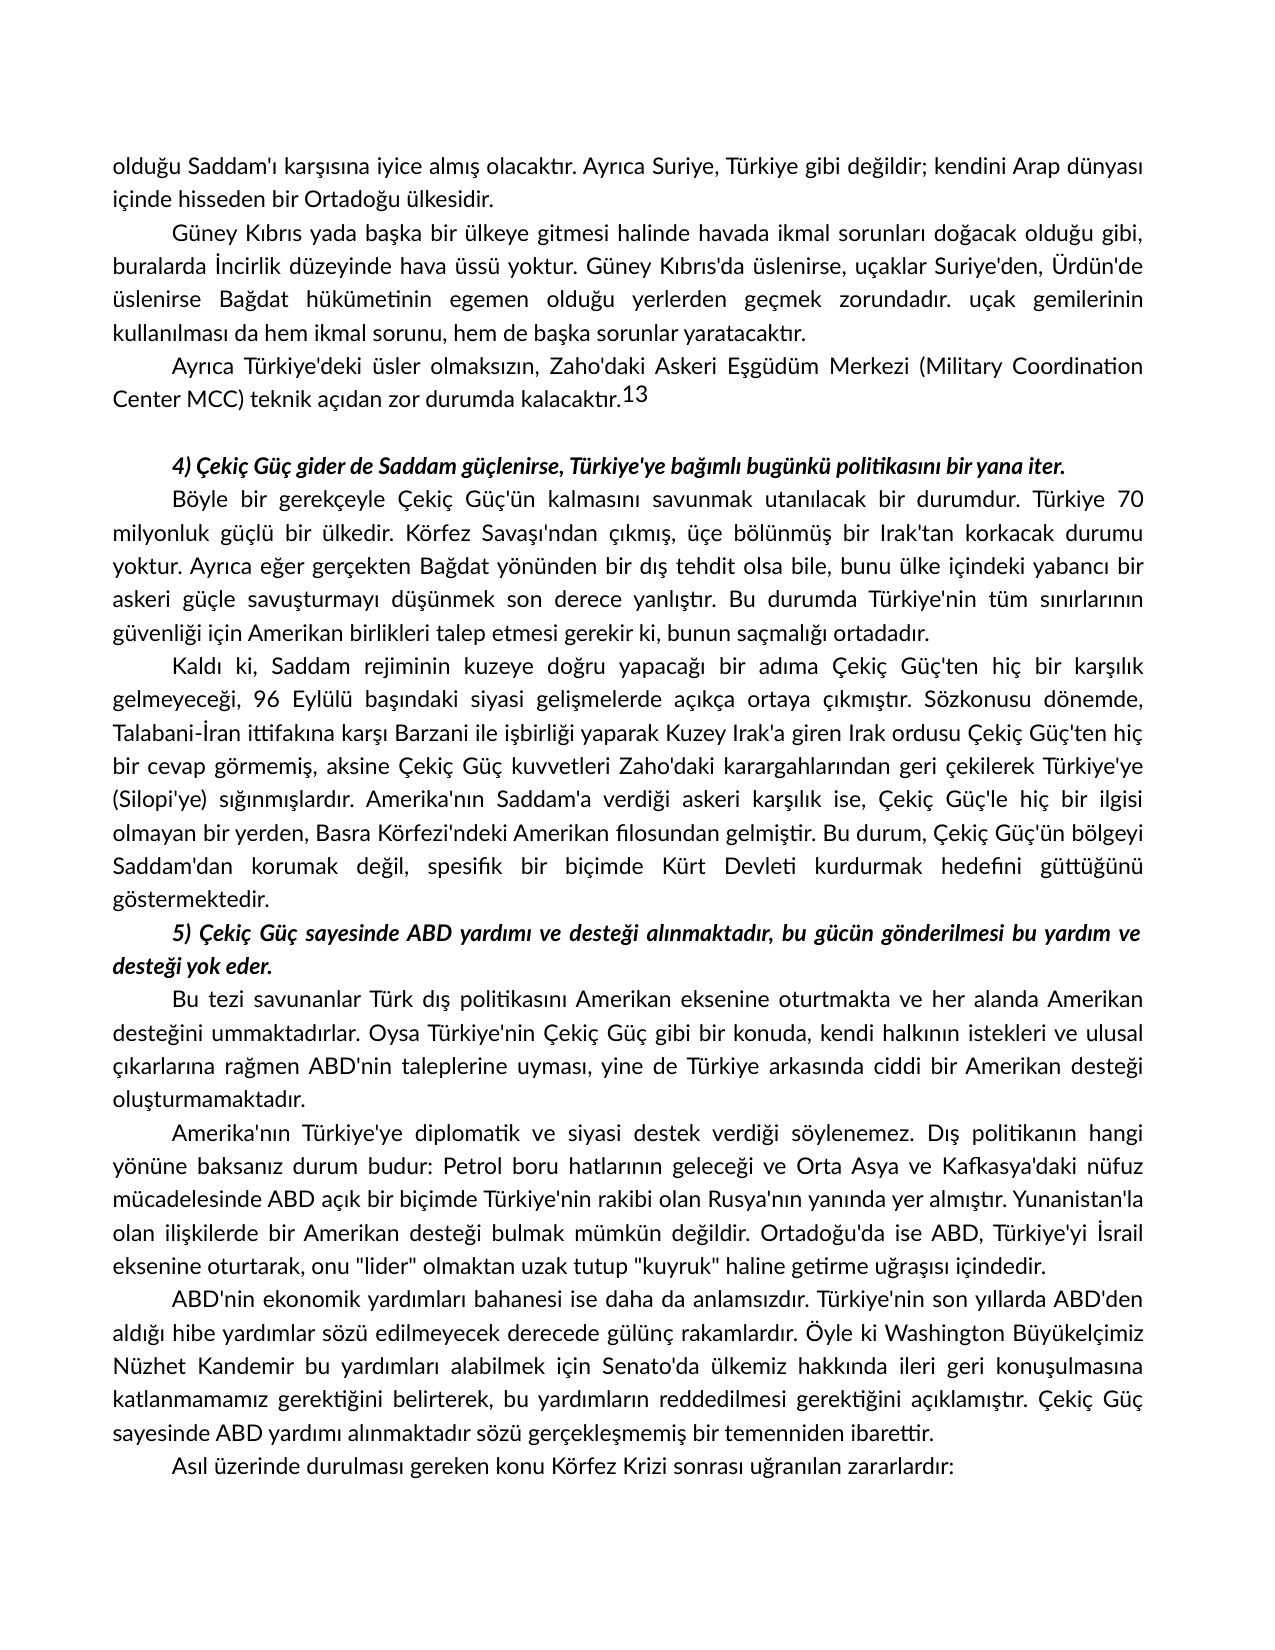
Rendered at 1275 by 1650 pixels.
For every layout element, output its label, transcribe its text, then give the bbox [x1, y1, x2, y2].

text Amerika'nın Türkiye'ye diplomatik ve siyasi destek verdiği söylenemez. Dış politikanın hangi yönüne baksanız durum budur: Petrol boru hatlarının geleceği ve Orta Asya ve Kafkasya'daki nüfuz mücadelesinde ABD açık bir biçimde Türkiye'nin rakibi olan Rusya'nın yanında yer almıştır. Yunanistan'la olan ilişkilerde bir Amerikan desteği bulmak mümkün değildir. Ortadoğu'da ise ABD, Türkiye'yi İsrail eksenine oturtarak, onu "lider" olmaktan uzak tutup "kuyruk" haline getirme uğraşısı içindedir. [112, 1114, 1145, 1281]
text olduğu Saddam'ı karşısına iyice almış olacaktır. Ayrıca Suriye, Türkiye gibi değildir; kendini Arap dünyası içinde hisseden bir Ortadoğu ülkesidir. [112, 148, 1145, 214]
text Güney Kıbrıs yada başka bir ülkeye gitmesi halinde havada ikmal sorunları doğacak olduğu gibi, buralarda İncirlik düzeyinde hava üssü yoktur. Güney Kıbrıs'da üslenirse, uçaklar Suriye'den, Ürdün'de üslenirse Bağdat hükümetinin egemen olduğu yerlerden geçmek zorundadır. uçak gemilerinin kullanılması da hem ikmal sorunu, hem de başka sorunlar yaratacaktır. [112, 214, 1145, 348]
text Kaldı ki, Saddam rejiminin kuzeye doğru yapacağı bir adıma Çekiç Güç'ten hiç bir karşılık gelmeyeceği, 96 Eylülü başındaki siyasi gelişmelerde açıkça ortaya çıkmıştır. Sözkonusu dönemde, Talabani-İran ittifakına karşı Barzani ile işbirliği yaparak Kuzey Irak'a giren Irak ordusu Çekiç Güç'ten hiç bir cevap görmemiş, aksine Çekiç Güç kuvvetleri Zaho'daki karargahlarından geri çekilerek Türkiye'ye (Silopi'ye) sığınmışlardır. Amerika'nın Saddam'a verdiği askeri karşılık ise, Çekiç Güç'le hiç bir ilgisi olmayan bir yerden, Basra Körfezi'ndeki Amerikan filosundan gelmiştir. Bu durum, Çekiç Güç'ün bölgeyi Saddam'dan korumak değil, spesifik bir biçimde Kürt Devleti kurdurmak hedefini güttüğünü göstermektedir. [112, 648, 1145, 914]
text Asıl üzerinde durulması gereken konu Körfez Krizi sonrası uğranılan zararlardır: [112, 1448, 1145, 1481]
text 4) Çekiç Güç gider de Saddam güçlenirse, Türkiye'ye bağımlı bugünkü politikasını bir yana iter. [112, 448, 1145, 481]
text Böyle bir gerekçeyle Çekiç Güç'ün kalmasını savunmak utanılacak bir durumdur. Türkiye 70 milyonluk güçlü bir ülkedir. Körfez Savaşı'ndan çıkmış, üçe bölünmüş bir Irak'tan korkacak durumu yoktur. Ayrıca eğer gerçekten Bağdat yönünden bir dış tehdit olsa bile, bunu ülke içindeki yabancı bir askeri güçle savuşturmayı düşünmek son derece yanlıştır. Bu durumda Türkiye'nin tüm sınırlarının güvenliği için Amerikan birlikleri talep etmesi gerekir ki, bunun saçmalığı ortadadır. [112, 481, 1145, 648]
text Ayrıca Türkiye'deki üsler olmaksızın, Zaho'daki Askeri Eşgüdüm Merkezi (Military Coordination Center MCC) teknik açıdan zor durumda kalacaktır.13 [112, 348, 1145, 414]
text Bu tezi savunanlar Türk dış politikasını Amerikan eksenine oturtmakta ve her alanda Amerikan desteğini ummaktadırlar. Oysa Türkiye'nin Çekiç Güç gibi bir konuda, kendi halkının istekleri ve ulusal çıkarlarına rağmen ABD'nin taleplerine uyması, yine de Türkiye arkasında ciddi bir Amerikan desteği oluşturmamaktadır. [112, 981, 1145, 1114]
text ABD'nin ekonomik yardımları bahanesi ise daha da anlamsızdır. Türkiye'nin son yıllarda ABD'den aldığı hibe yardımlar sözü edilmeyecek derecede gülünç rakamlardır. Öyle ki Washington Büyükelçimiz Nüzhet Kandemir bu yardımları alabilmek için Senato'da ülkemiz hakkında ileri geri konuşulmasına katlanmamamız gerektiğini belirterek, bu yardımların reddedilmesi gerektiğini açıklamıştır. Çekiç Güç sayesinde ABD yardımı alınmaktadır sözü gerçekleşmemiş bir temenniden ibarettir. [112, 1281, 1145, 1448]
text 5) Çekiç Güç sayesinde ABD yardımı ve desteği alınmaktadır, bu gücün gönderilmesi bu yardım ve desteği yok eder. [112, 914, 1145, 981]
